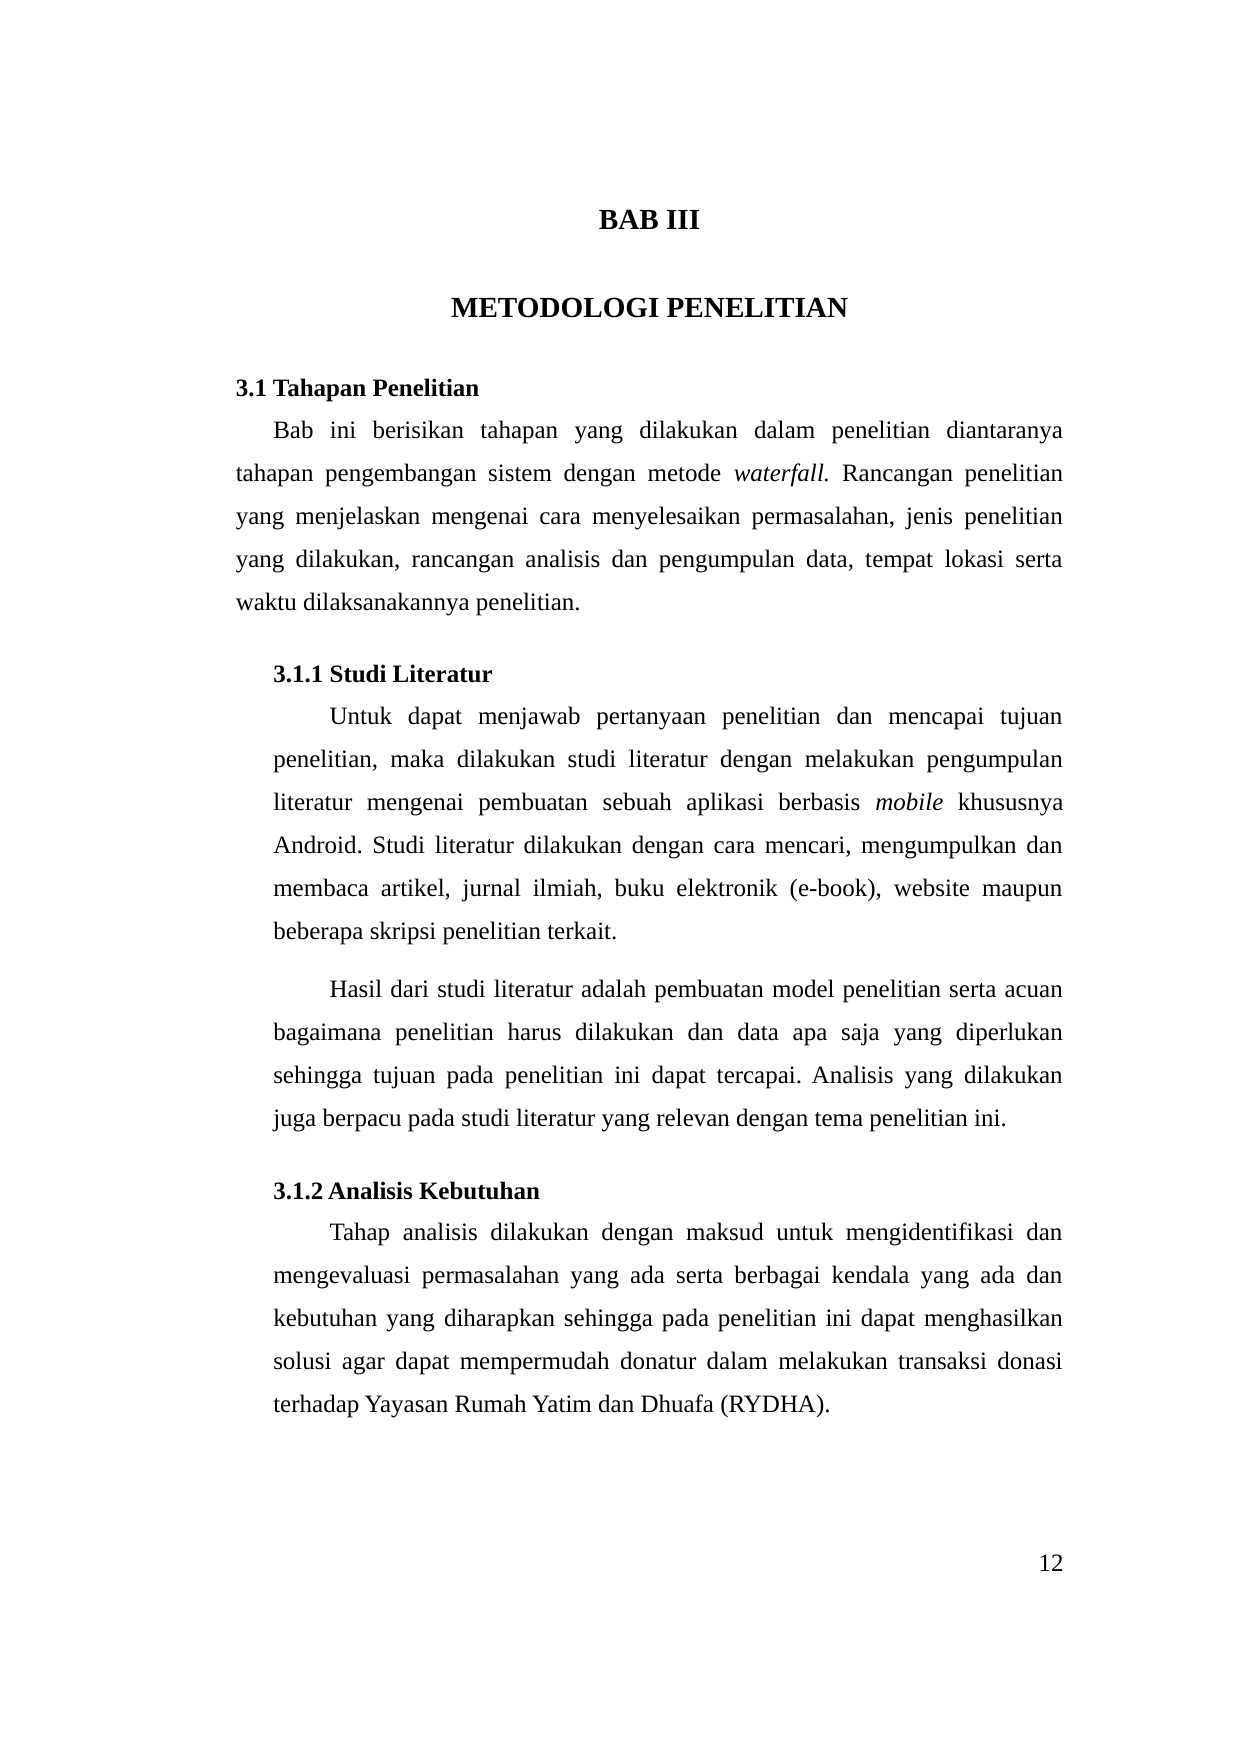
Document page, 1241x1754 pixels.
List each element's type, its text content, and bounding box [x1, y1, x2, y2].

subtitle 3.1 Tahapan Penelitian [236, 373, 1063, 402]
subtitle 3.1.2 Analisis Kebutuhan [273, 1176, 1063, 1204]
subtitle METODOLOGI PENELITIAN [236, 290, 1063, 323]
text Untuk dapat menjawab pertanyaan penelitian dan mencapai tujuan penelitian, maka dilakukan studi literatur dengan melakukan pengumpulan literatur mengenai pembuatan sebuah aplikasi berbasis mobile khususnya Android. Studi literatur dilakukan dengan cara mencari, mengumpulkan dan membaca artikel, jurnal ilmiah, buku elektronik (e-book), website maupun beberapa skripsi penelitian terkait. [273, 701, 1063, 945]
text Bab ini berisikan tahapan yang dilakukan dalam penelitian diantaranya tahapan pengembangan sistem dengan metode waterfall. Rancangan penelitian yang menjelaskan mengenai cara menyelesaikan permasalahan, jenis penelitian yang dilakukan, rancangan analisis dan pengumpulan data, tempat lokasi serta waktu dilaksanakannya penelitian. [236, 415, 1063, 616]
subtitle 3.1.1 Studi Literatur [273, 659, 1063, 688]
subtitle BAB III [236, 202, 1063, 236]
text Hasil dari studi literatur adalah pembuatan model penelitian serta acuan bagaimana penelitian harus dilakukan dan data apa saja yang diperlukan sehingga tujuan pada penelitian ini dapat tercapai. Analisis yang dilakukan juga berpacu pada studi literatur yang relevan dengan tema penelitian ini. [273, 974, 1063, 1132]
text Tahap analisis dilakukan dengan maksud untuk mengidentifikasi dan mengevaluasi permasalahan yang ada serta berbagai kendala yang ada dan kebutuhan yang diharapkan sehingga pada penelitian ini dapat menghasilkan solusi agar dapat mempermudah donatur dalam melakukan transaksi donasi terhadap Yayasan Rumah Yatim dan Dhuafa (RYDHA). [273, 1217, 1063, 1418]
